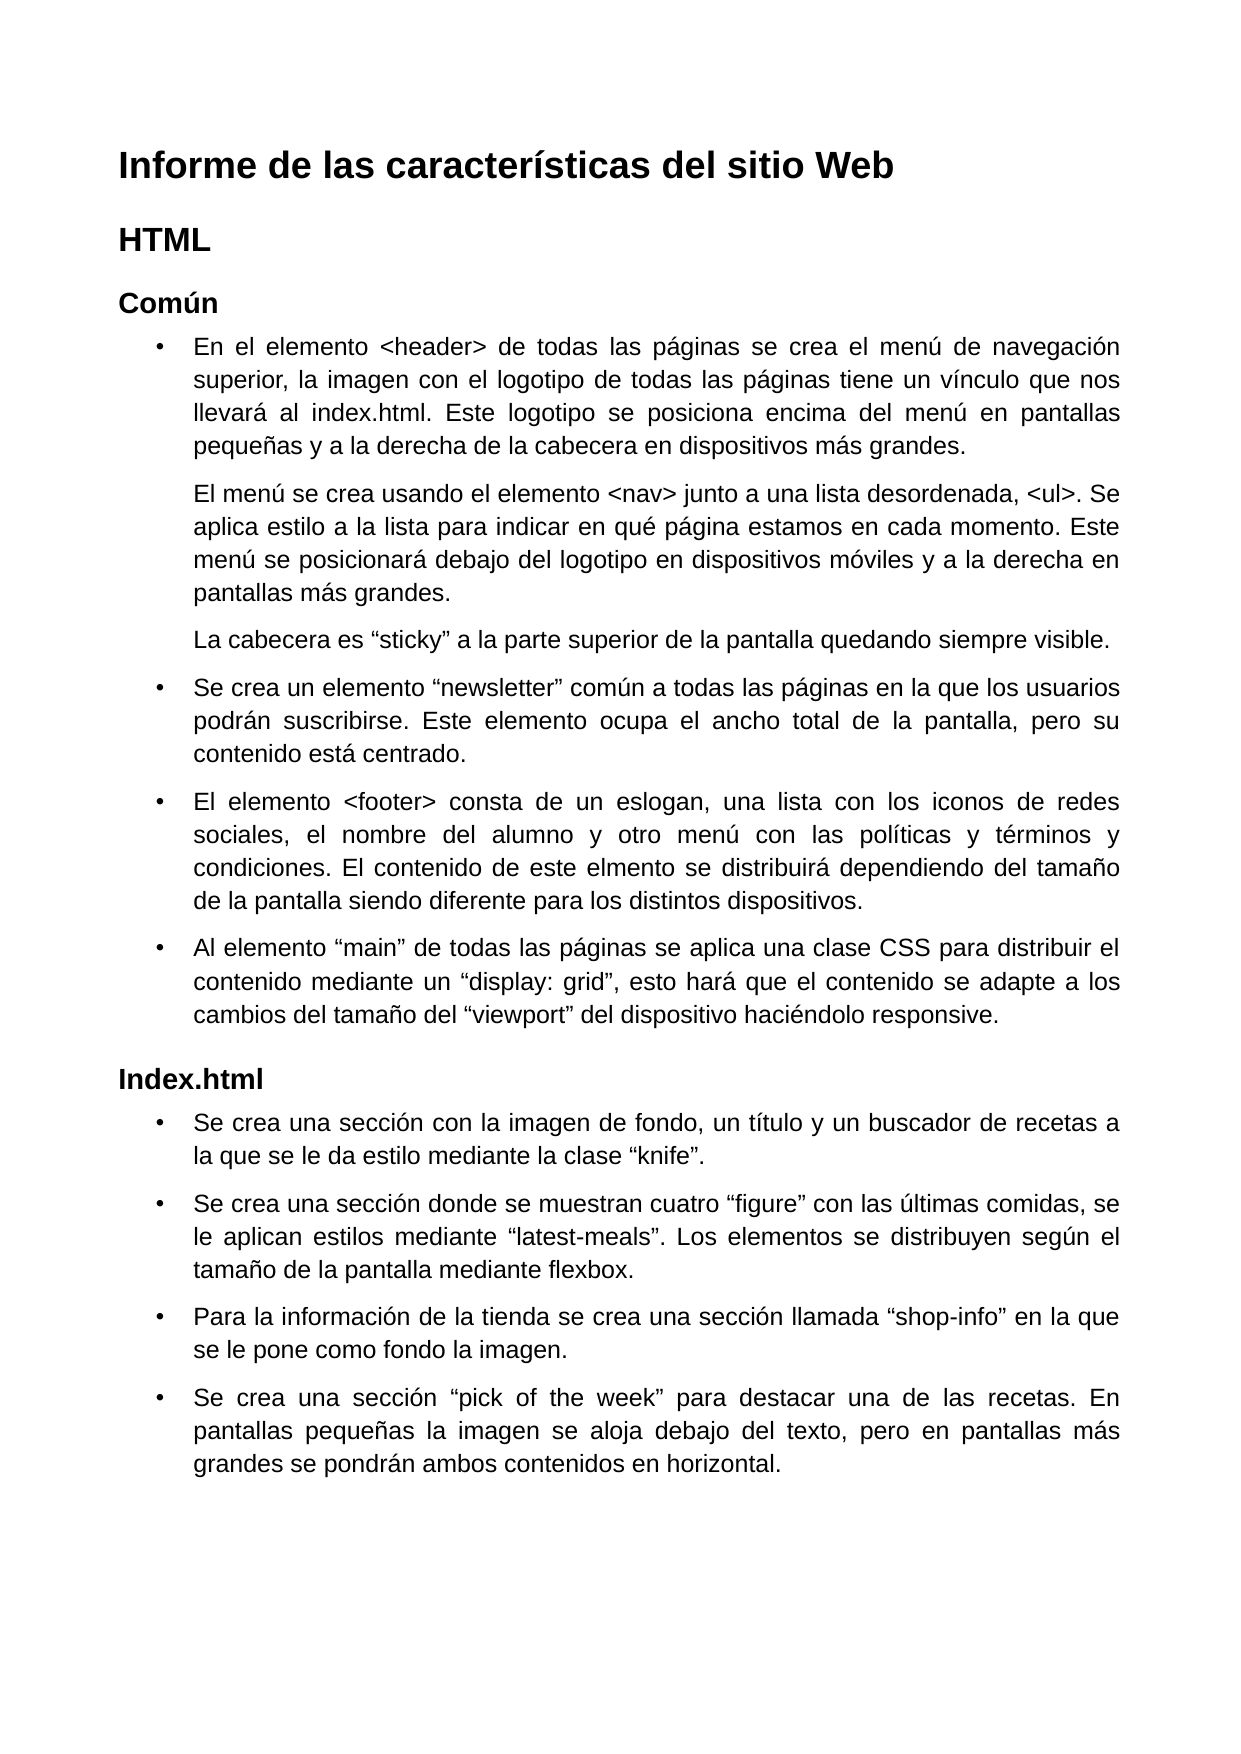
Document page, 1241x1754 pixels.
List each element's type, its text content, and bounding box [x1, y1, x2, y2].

list Al elemento “main” de todas las páginas se aplica una clase CSS para distribuir el contenido mediante un “display: grid”, esto hará que el contenido se adapte a los cambios del tamaño del “viewport” del dispositivo haciéndolo responsive. [156, 933, 1122, 1028]
list El elemento <footer> consta de un eslogan, una lista con los iconos de redes sociales, el nombre del alumno y otro menú con las políticas y términos y condiciones. El contenido de este elmento se distribuirá dependiendo del tamaño de la pantalla siendo diferente para los distintos dispositivos. [156, 787, 1122, 914]
subtitle Index.html [118, 1062, 1122, 1095]
list Se crea una sección “pick of the week” para destacar una de las recetas. En pantallas pequeñas la imagen se aloja debajo del texto, pero en pantallas más grandes se pondrán ambos contenidos en horizontal. [156, 1383, 1122, 1478]
list La cabecera es “sticky” a la parte superior de la pantalla quedando siempre visible. [156, 625, 1122, 654]
list El menú se crea usando el elemento <nav> junto a una lista desordenada, <ul>. Se aplica estilo a la lista para indicar en qué página estamos en cada momento. Este menú se posicionará debajo del logotipo en dispositivos móviles y a la derecha en pantallas más grandes. [156, 479, 1122, 606]
list Se crea una sección con la imagen de fondo, un título y un buscador de recetas a la que se le da estilo mediante la clase “knife”. [156, 1108, 1122, 1170]
list Para la información de la tienda se crea una sección llamada “shop-info” en la que se le pone como fondo la imagen. [156, 1302, 1122, 1364]
list Se crea una sección donde se muestran cuatro “figure” con las últimas comidas, se le aplican estilos mediante “latest-meals”. Los elementos se distribuyen según el tamaño de la pantalla mediante flexbox. [156, 1188, 1122, 1283]
subtitle Informe de las características del sitio Web [118, 143, 1122, 187]
subtitle HTML [118, 220, 1122, 259]
list Se crea un elemento “newsletter” común a todas las páginas en la que los usuarios podrán suscribirse. Este elemento ocupa el ancho total de la pantalla, pero su contenido está centrado. [156, 673, 1122, 768]
subtitle Común [118, 286, 1122, 319]
list En el elemento <header> de todas las páginas se crea el menú de navegación superior, la imagen con el logotipo de todas las páginas tiene un vínculo que nos llevará al index.html. Este logotipo se posiciona encima del menú en pantallas pequeñas y a la derecha de la cabecera en dispositivos más grandes. [156, 332, 1122, 460]
